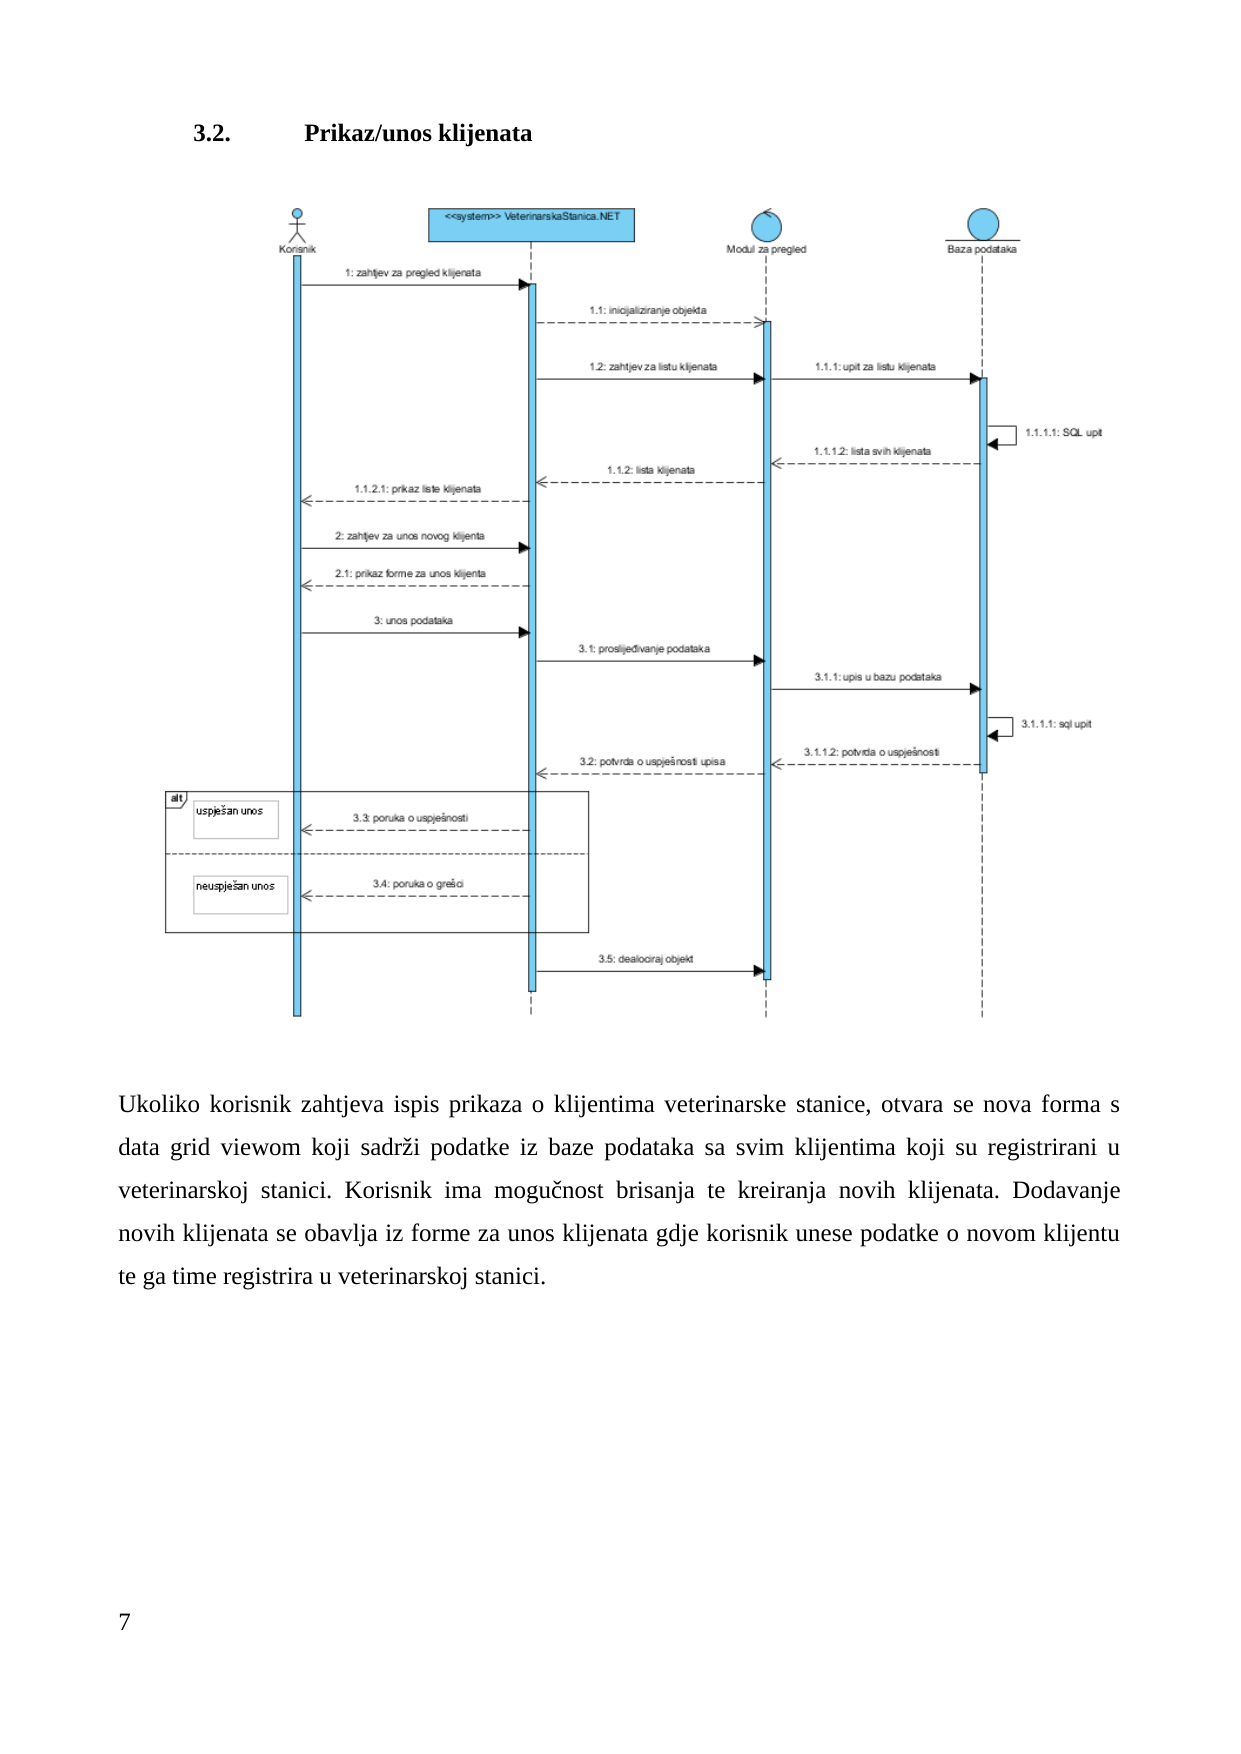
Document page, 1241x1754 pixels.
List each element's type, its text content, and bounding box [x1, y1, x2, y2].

list Prikaz/unos klijenata [193, 118, 1122, 147]
picture [124, 200, 1118, 1032]
text Ukoliko korisnik zahtjeva ispis prikaza o klijentima veterinarske stanice, otvara se nova forma s data grid viewom koji sadrži podatke iz baze podataka sa svim klijentima koji su registrirani u veterinarskoj stanici. Korisnik ima mogučnost brisanja te kreiranja novih klijenata. Dodavanje novih klijenata se obavlja iz forme za unos klijenata gdje korisnik unese podatke o novom klijentu te ga time registrira u veterinarskoj stanici. [118, 1089, 1122, 1290]
